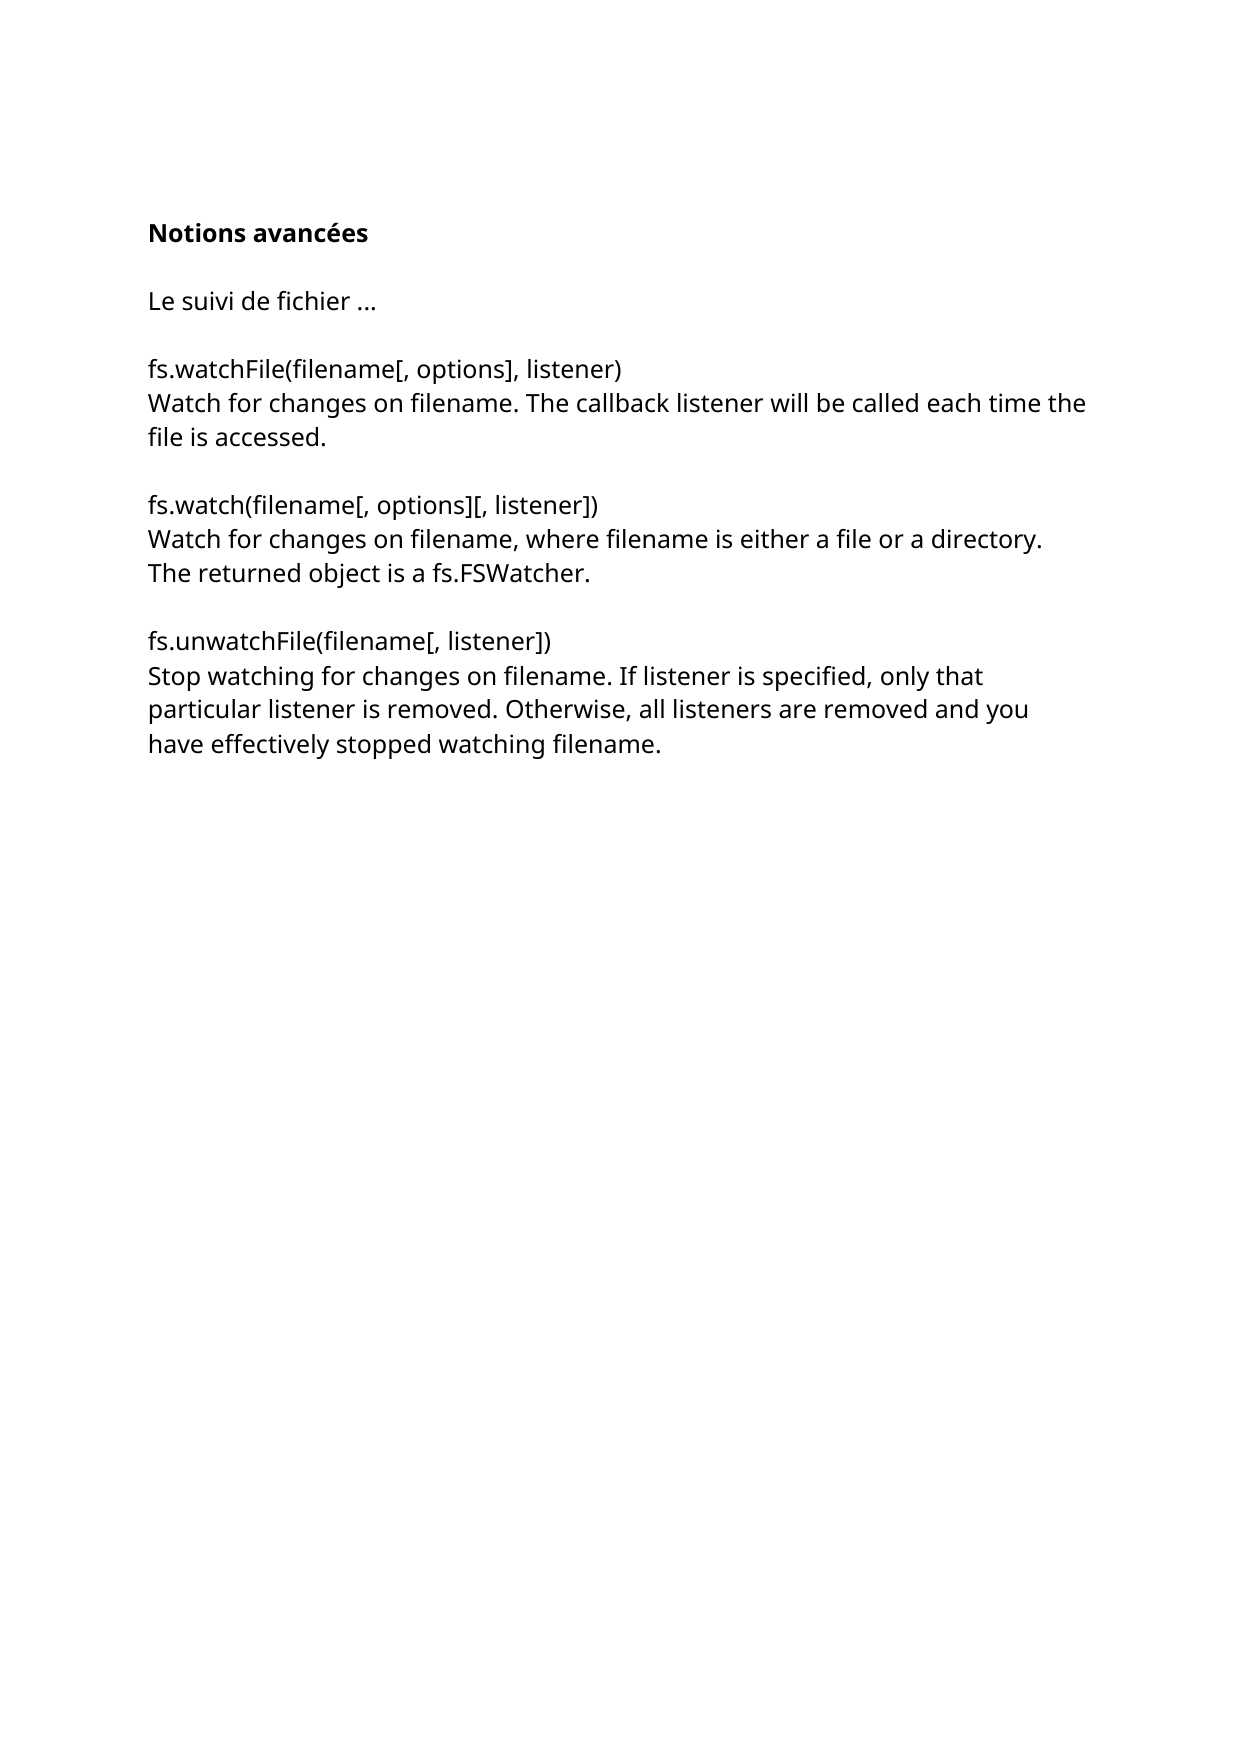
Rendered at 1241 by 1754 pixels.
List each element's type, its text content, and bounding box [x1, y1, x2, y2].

text fs.unwatchFile(filename[, listener]) [148, 624, 1092, 658]
text fs.watch(filename[, options][, listener]) [148, 488, 1092, 522]
text Notions avancées [148, 215, 1092, 249]
text fs.watchFile(filename[, options], listener) [148, 352, 1092, 386]
text Watch for changes on filename. The callback listener will be called each time the file is accessed. [148, 386, 1092, 454]
text Le suivi de fichier ... [148, 283, 1092, 317]
text Stop watching for changes on filename. If listener is specified, only that particular listener is removed. Otherwise, all listeners are removed and you have effectively stopped watching filename. [148, 658, 1092, 760]
text Watch for changes on filename, where filename is either a file or a directory. The returned object is a fs.FSWatcher. [148, 522, 1092, 590]
